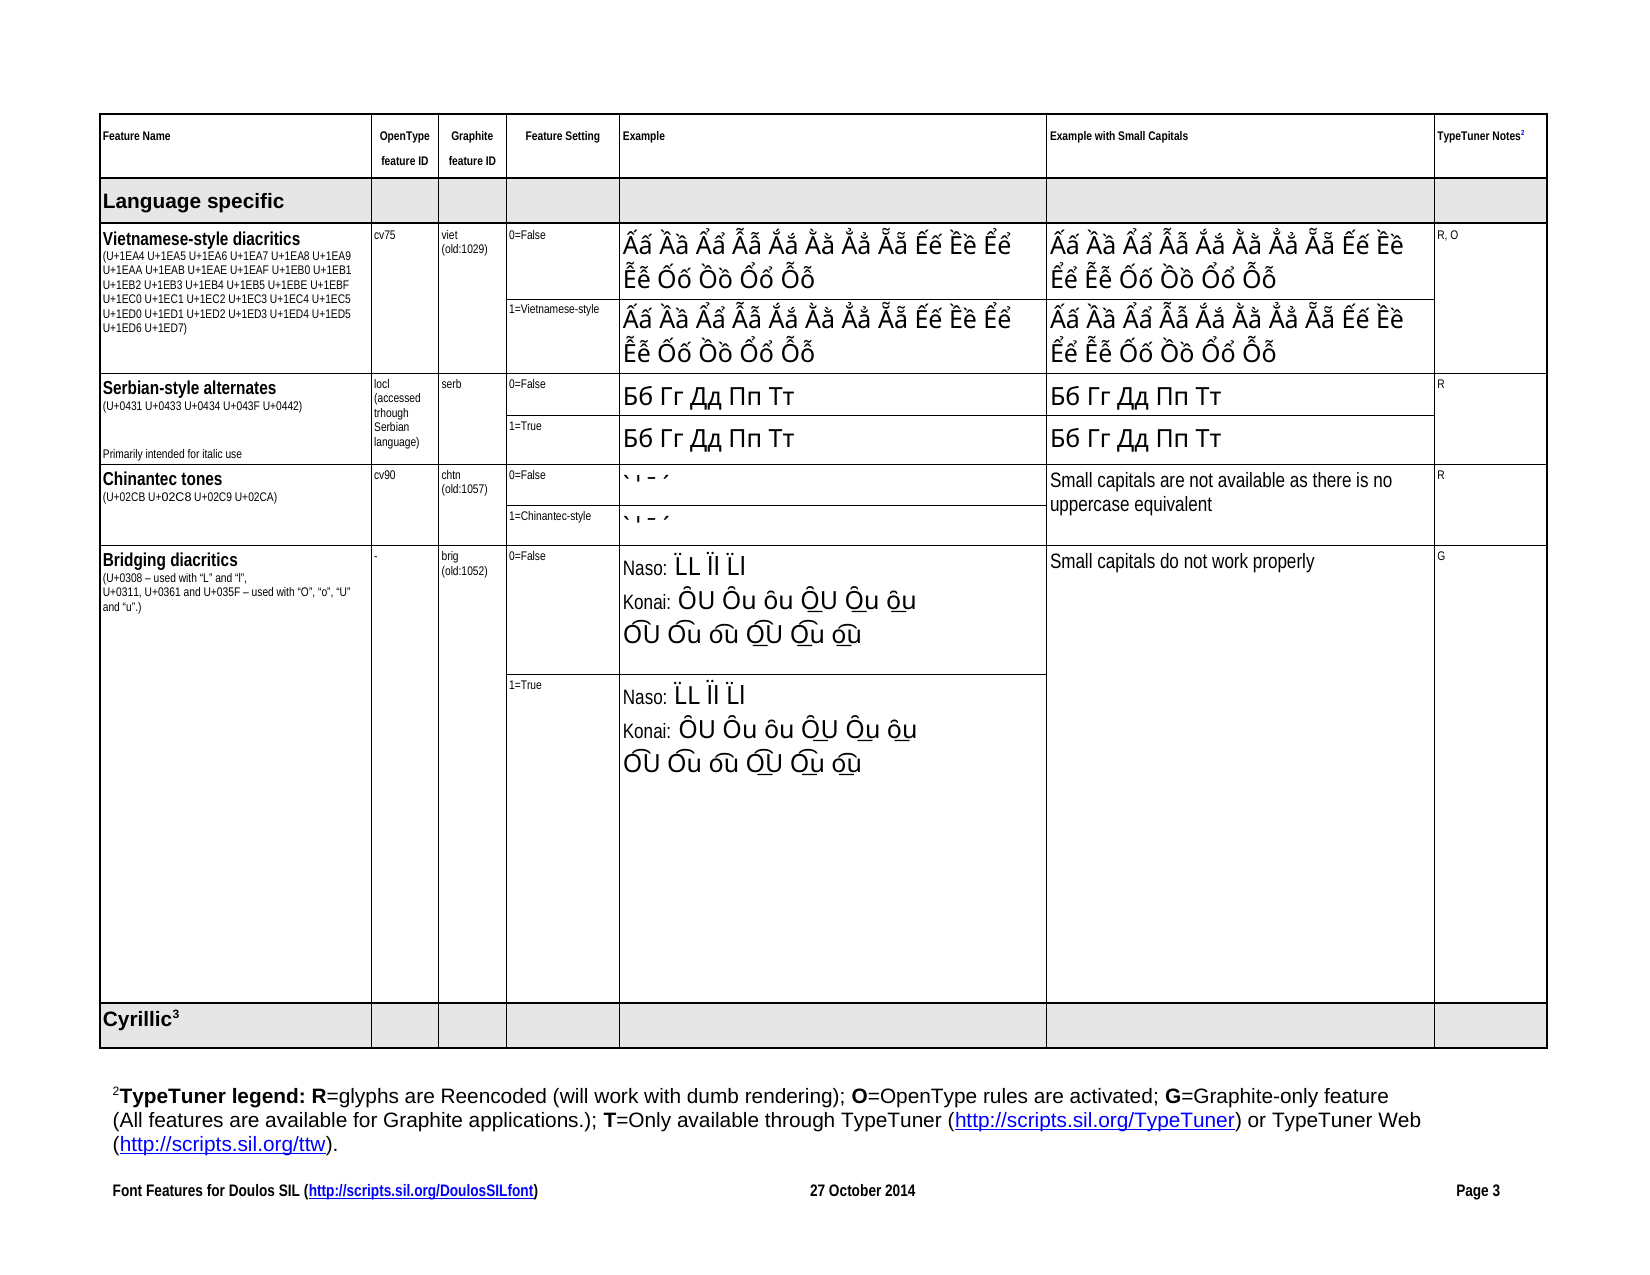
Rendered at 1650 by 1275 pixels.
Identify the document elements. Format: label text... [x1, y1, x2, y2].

table_cell locl (accessed trhough Serbian language) [372, 374, 438, 464]
table_cell brig (old:1052) [439, 546, 506, 1002]
table_cell [439, 179, 506, 222]
table_cell Small capitals do not work properly [1047, 546, 1434, 1002]
table_cell Ấấ Ầầ Ẩẩ Ẫẫ Ắắ Ằằ Ẳẳ Ẵẵ Ếế Ềề Ểể Ễễ Ốố Ồồ Ổổ Ỗỗ [1047, 224, 1434, 298]
table_header TypeTuner Notes [1435, 115, 1546, 177]
table_cell Бб Гг Дд Пп Тт [620, 374, 1046, 415]
table_header Graphite feature ID [439, 115, 506, 177]
table_cell 1=True [507, 675, 619, 1002]
table_cell R [1435, 465, 1546, 545]
table_cell cv90 [372, 465, 438, 545]
table_cell 0=False [507, 374, 619, 415]
table_cell viet (old:1029) [439, 224, 506, 373]
table_cell Ấấ Ầầ Ẩẩ Ẫẫ Ắắ Ằằ Ẳẳ Ẵẵ Ếế Ềề Ểể Ễễ Ốố Ồồ Ổổ Ỗỗ [1047, 300, 1434, 373]
table_cell Serbian-style alternates (U+0431 U+0433 U+0434 U+043F U+0442) Primarily intended for italic use [101, 374, 371, 464]
table_cell Cyrillic [101, 1004, 371, 1047]
table_cell [620, 1004, 1046, 1047]
table_cell serb [439, 374, 506, 464]
table_cell Ấấ Ầầ Ẩẩ Ẫẫ Ắắ Ằằ Ẳẳ Ẵẵ Ếế Ềề Ểể Ễễ Ốố Ồồ Ổổ Ỗỗ [620, 224, 1046, 298]
table_cell [507, 1004, 619, 1047]
table_cell Бб Гг Дд Пп Тт [620, 416, 1046, 464]
table_cell G [1435, 546, 1546, 1002]
table_cell [439, 1004, 506, 1047]
table_cell Vietnamese-style diacritics (U+1EA4 U+1EA5 U+1EA6 U+1EA7 U+1EA8 U+1EA9 U+1EAA U+1EAB U+1EAE U+1EAF U+1EB0 U+1EB1 U+1EB2 U+1EB3 U+1EB4 U+1EB5 U+1EBE U+1EBF U+1EC0 U+1EC1 U+1EC2 U+1EC3 U+1EC4 U+1EC5 U+1ED0 U+1ED1 U+1ED2 U+1ED3 U+1ED4 U+1ED5 U+1ED6 U+1ED7) [101, 224, 371, 373]
table_cell [1047, 179, 1434, 222]
table_cell Ấấ Ầầ Ẩẩ Ẫẫ Ắắ Ằằ Ẳẳ Ẵẵ Ếế Ềề Ểể Ễễ Ốố Ồồ Ổổ Ỗỗ [620, 300, 1046, 373]
table_cell cv75 [372, 224, 438, 373]
table_cell [372, 1004, 438, 1047]
table_cell - [372, 546, 438, 1002]
table_header Feature Name [101, 115, 371, 177]
table_cell Naso: L̈L l̈l L̈l Konai: ȎU Ȏu ȏu Ȏ͟U Ȏ͟u ȏ͟u O͡U O͡u o͡u O͟͡U O͟͡u o͟͡u [620, 675, 1046, 1002]
table_cell 0=False [507, 224, 619, 298]
table_header Example with Small Capitals [1047, 115, 1434, 177]
table_cell R [1435, 374, 1546, 464]
table_cell [620, 179, 1046, 222]
table_cell 1=Vietnamese-style [507, 300, 619, 373]
table_cell [507, 179, 619, 222]
table_cell chtn (old:1057) [439, 465, 506, 545]
table_header Feature Setting [507, 115, 619, 177]
table_cell ˋ ˈ ˉ ˊ [620, 465, 1046, 505]
table_cell Бб Гг Дд Пп Тт [1047, 416, 1434, 464]
table_cell Бб Гг Дд Пп Тт [1047, 374, 1434, 415]
table_cell R, O [1435, 224, 1546, 373]
table_cell Chinantec tones (U+02CB U+02C8 U+02C9 U+02CA) [101, 465, 371, 545]
table_cell 1=True [507, 416, 619, 464]
table_cell [372, 179, 438, 222]
table_cell [1435, 1004, 1546, 1047]
table_cell [1047, 1004, 1434, 1047]
table_cell [1435, 179, 1546, 222]
table_cell 1=Chinantec-style [507, 506, 619, 545]
table_header Example [620, 115, 1046, 177]
table_cell ˋ ˈ ˉ ˊ [620, 506, 1046, 545]
table_cell Naso: L̈L l̈l L̈l Konai: ȎU Ȏu ȏu Ȏ͟U Ȏ͟u ȏ͟u O͡U O͡u o͡u O͟͡U O͟͡u o͟͡u [620, 546, 1046, 674]
table_header OpenType feature ID [372, 115, 438, 177]
table_cell Small capitals are not available as there is no uppercase equivalent [1047, 465, 1434, 545]
table_cell Bridging diacritics (U+0308 – used with “L” and “l”, U+0311, U+0361 and U+035F – used with “O”, “o”, “U” and “u”.) [101, 546, 371, 1002]
table_cell Language specific [101, 179, 371, 222]
table_cell 0=False [507, 465, 619, 505]
table_cell 0=False [507, 546, 619, 674]
